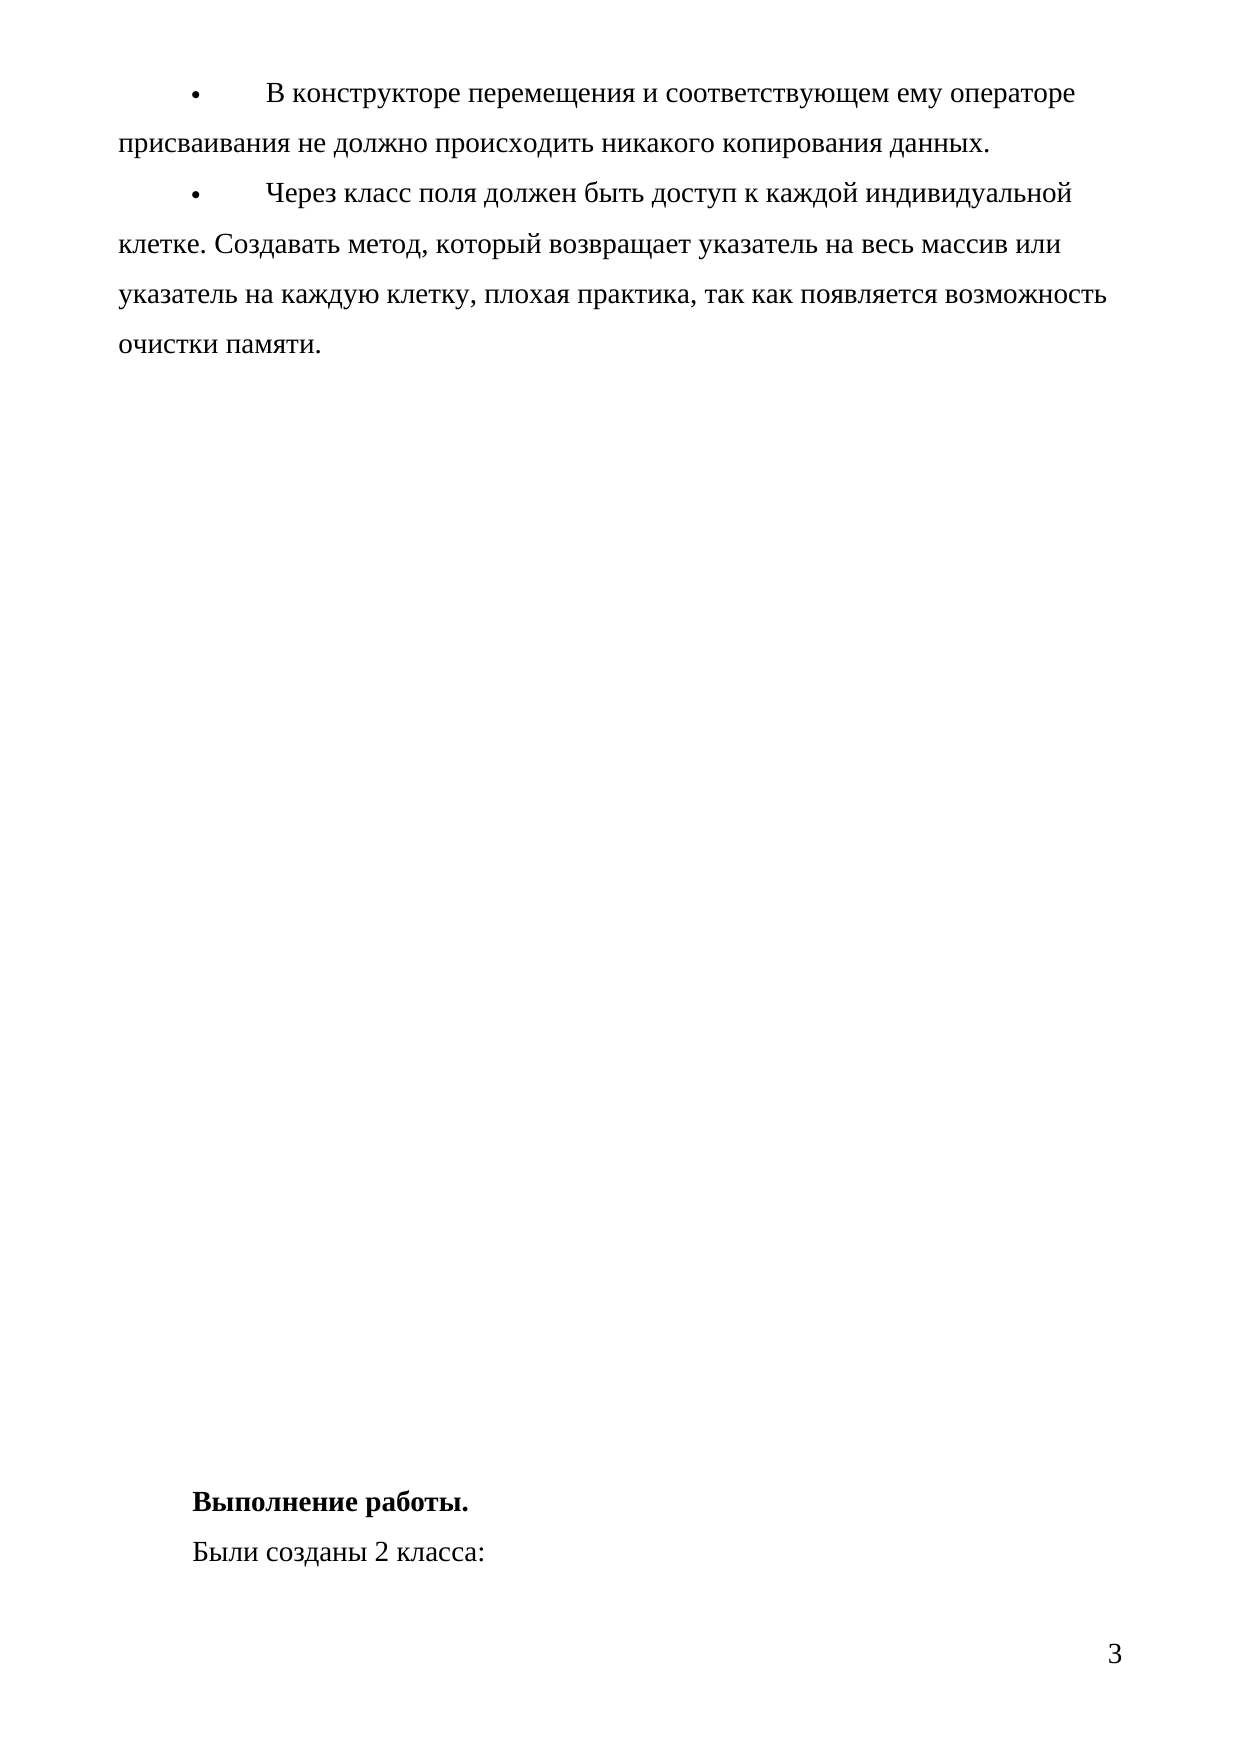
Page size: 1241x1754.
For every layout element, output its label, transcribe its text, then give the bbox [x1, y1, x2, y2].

list Через класс поля должен быть доступ к каждой индивидуальной клетке. Создавать метод, который возвращает указатель на весь массив или указатель на каждую клетку, плохая практика, так как появляется возможность очистки памяти. [118, 176, 1122, 360]
text Были созданы 2 класса: [118, 1534, 1122, 1568]
list В конструкторе перемещения и соответствующем ему операторе присваивания не должно происходить никакого копирования данных. [118, 75, 1122, 159]
subtitle Выполнение работы. [118, 1484, 1122, 1517]
